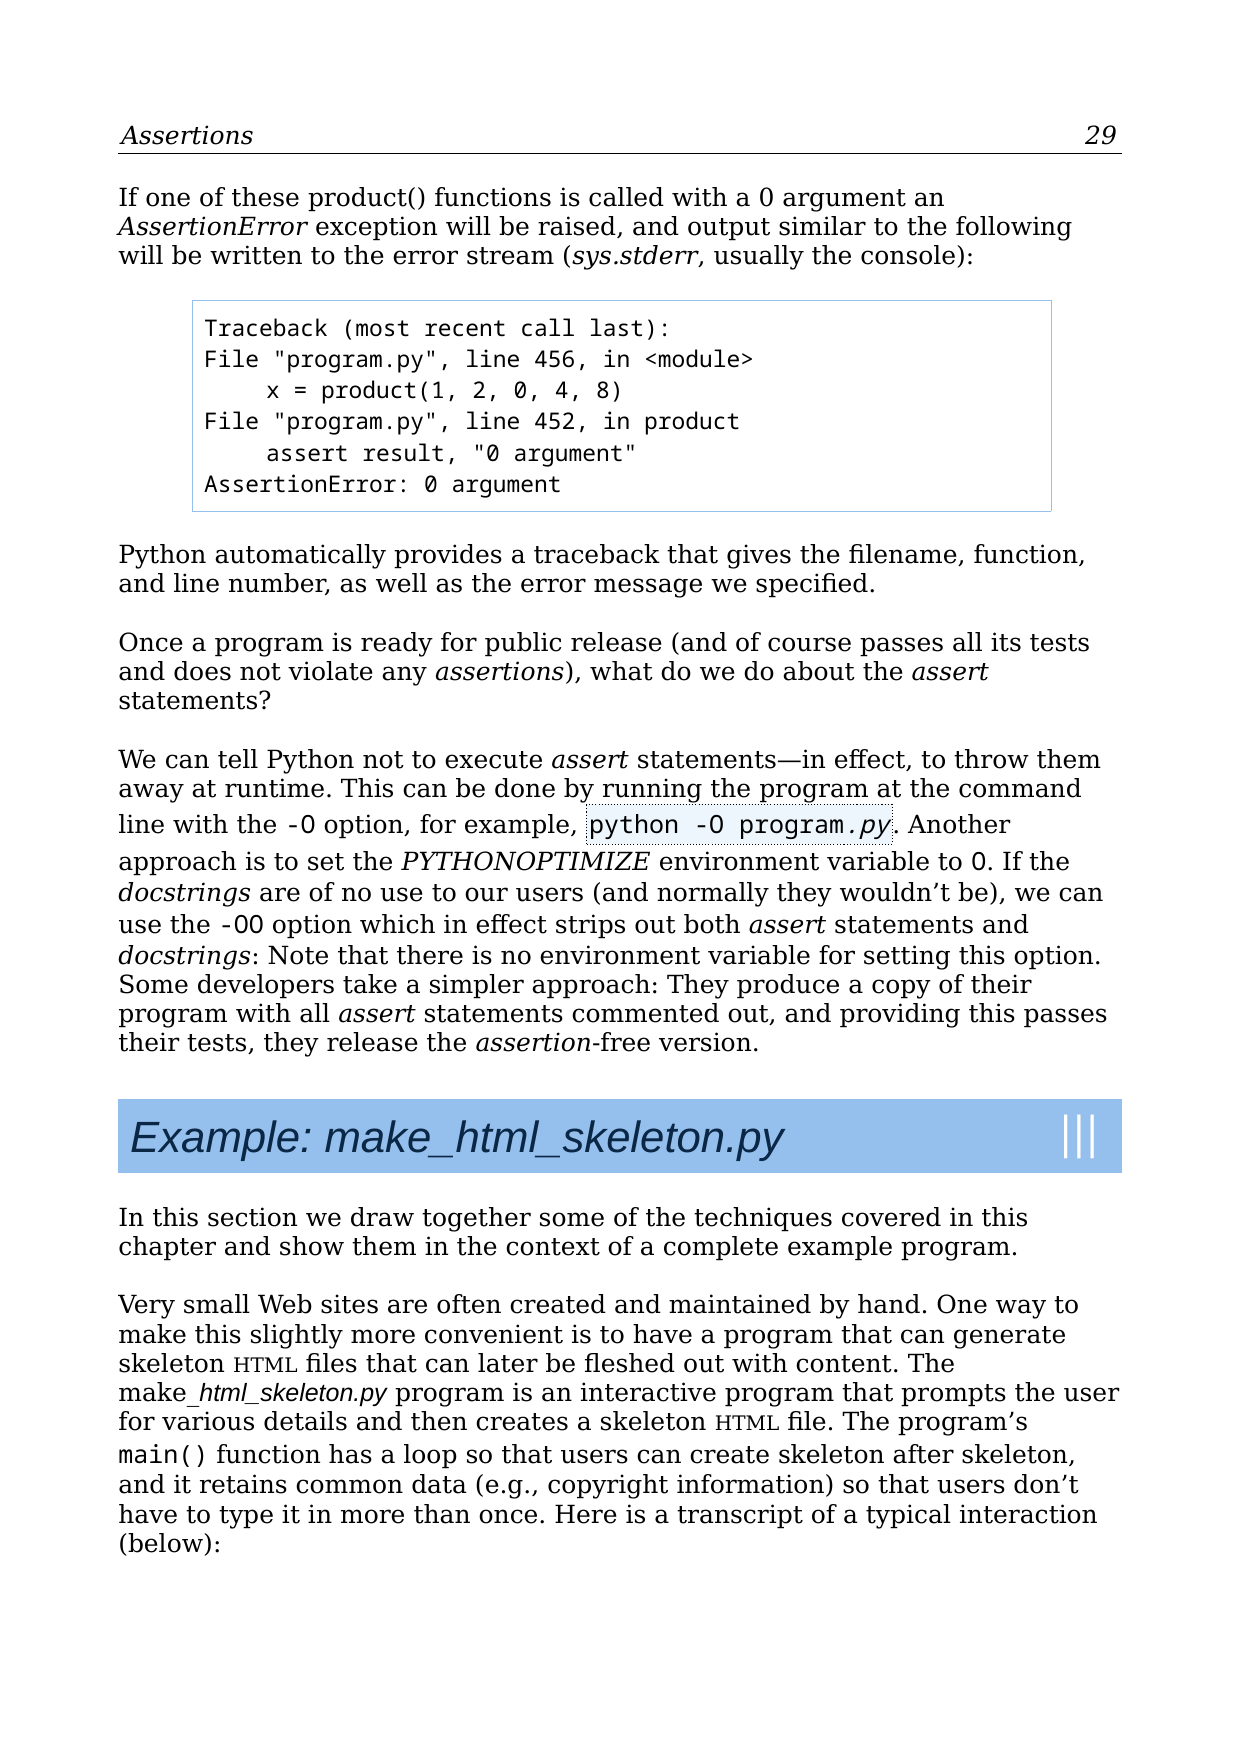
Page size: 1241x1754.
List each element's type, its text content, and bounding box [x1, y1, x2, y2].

subtitle Example: make_html_skeleton.py [118, 1099, 1122, 1173]
text File "program.py", line 452, in product [193, 393, 1051, 425]
text Python automatically provides a traceback that gives the filename, function, and line number, as well as the error message we specified. [118, 540, 1122, 599]
text We can tell Python not to execute assert statements—in effect, to throw them away at runtime. This can be done by running the program at the command line with the -O option, for example, python -O program.py. Another approach is to set the PYTHONOPTIMIZE environment variable to O. If the docstrings are of no use to our users (and normally they wouldn’t be), we can use the -OO option which in effect strips out both assert statements and docstrings: Note that there is no environment variable for setting this option. Some developers take a simpler approach: They produce a copy of their program with all assert statements commented out, and providing this passes their tests, they release the assertion-free version. [118, 745, 1122, 1058]
text assert result, "0 argument" [193, 425, 1051, 456]
text In this section we draw together some of the techniques covered in this chapter and show them in the context of a complete example program. [118, 1203, 1122, 1261]
text Once a program is ready for public release (and of course passes all its tests and does not violate any assertions), what do we do about the assert statements? [118, 628, 1122, 716]
text ||| [1039, 1108, 1098, 1159]
text Traceback (most recent call last): [193, 301, 1051, 331]
text x = product(1, 2, 0, 4, 8) [193, 362, 1051, 393]
text AssertionError: 0 argument [193, 456, 1051, 511]
text Very small Web sites are often created and maintained by hand. One way to make this slightly more convenient is to have a program that can generate skeleton html files that can later be fleshed out with content. The make_html_skeleton.py program is an interactive program that prompts the user for various details and then creates a skeleton html file. The program’s main() function has a loop so that users can create skeleton after skeleton, and it retains common data (e.g., copyright information) so that users don’t have to type it in more than once. Here is a transcript of a typical interaction (below): [118, 1291, 1122, 1558]
text If one of these product() functions is called with a 0 argument an AssertionError exception will be raised, and output similar to the following will be written to the error stream (sys.stderr, usually the console): [118, 183, 1122, 270]
text File "program.py", line 456, in <module> [193, 331, 1051, 362]
